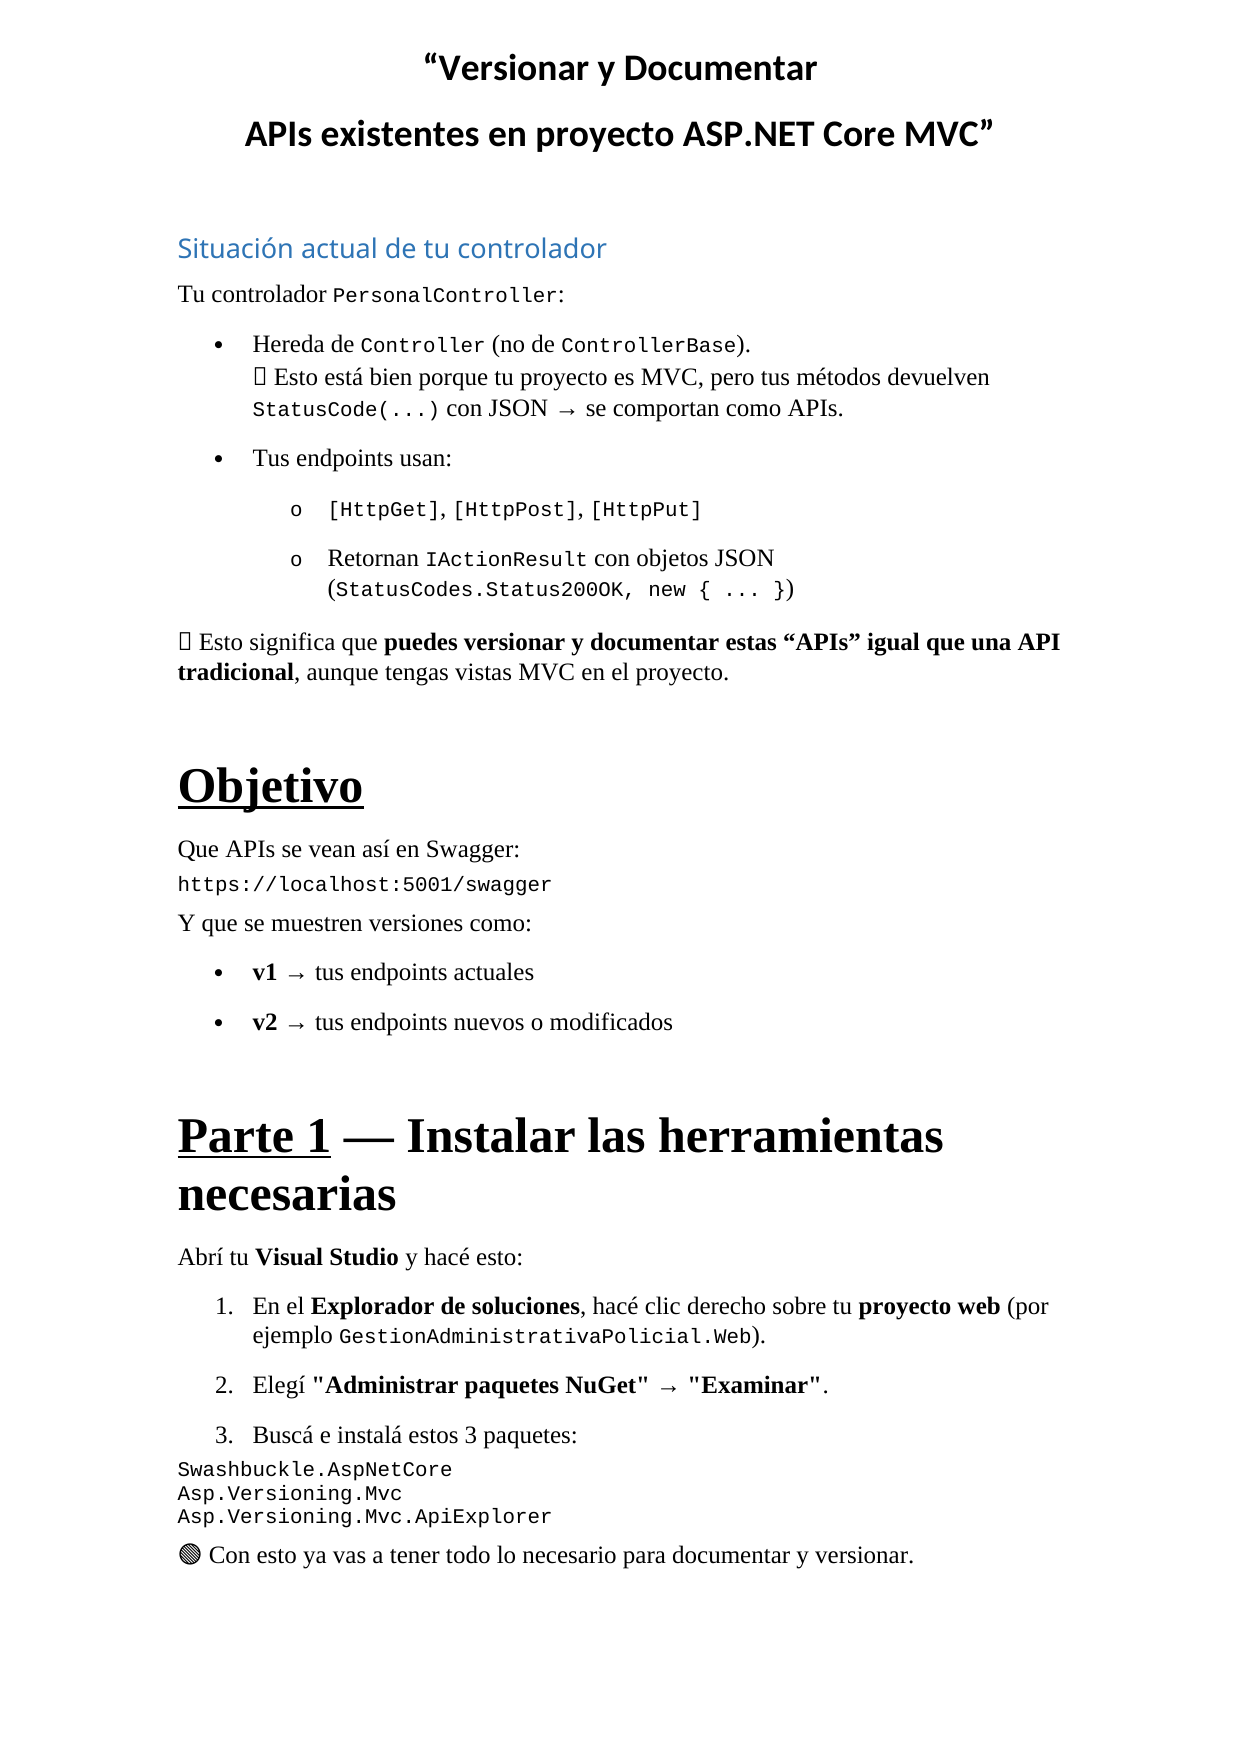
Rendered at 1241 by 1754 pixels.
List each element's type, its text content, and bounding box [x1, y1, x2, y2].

list Hereda de Controller (no de ControllerBase). 🔹 Esto está bien porque tu proyecto es MVC, pero tus métodos devuelven StatusCode(...) con JSON → se comportan como APIs. [215, 329, 1063, 422]
text APIs existentes en proyecto ASP.NET Core MVC” [177, 110, 1063, 156]
text https://localhost:5001/swagger [177, 874, 1063, 897]
text Que APIs se vean así en Swagger: [177, 834, 1063, 863]
text Tu controlador PersonalController: [177, 279, 1063, 308]
text Swashbuckle.AspNetCore [177, 1459, 1063, 1483]
text Asp.Versioning.Mvc.ApiExplorer [177, 1506, 1063, 1530]
text Asp.Versioning.Mvc [177, 1483, 1063, 1506]
list v2 → tus endpoints nuevos o modificados [215, 1007, 1063, 1036]
list Buscá e instalá estos 3 paquetes: [215, 1420, 1063, 1449]
list Retornan IActionResult con objetos JSON (StatusCodes.Status200OK, new { ... }) [290, 543, 1063, 602]
list [HttpGet], [HttpPost], [HttpPut] [290, 493, 1063, 522]
text “Versionar y Documentar [177, 44, 1063, 90]
text Objetivo [177, 756, 1063, 814]
text Y que se muestren versiones como: [177, 908, 1063, 937]
list v1 → tus endpoints actuales [215, 957, 1063, 986]
list En el Explorador de soluciones, hacé clic derecho sobre tu proyecto web (por ejemplo GestionAdministrativaPolicial.Web). [215, 1291, 1063, 1349]
subtitle Parte 1 — Instalar las herramientas necesarias [177, 1106, 1063, 1221]
list Tus endpoints usan: [215, 443, 1063, 472]
text ✅ Esto significa que puedes versionar y documentar estas “APIs” igual que una API tradicional, aunque tengas vistas MVC en el proyecto. [177, 623, 1063, 686]
list Elegí "Administrar paquetes NuGet" → "Examinar". [215, 1370, 1063, 1399]
text Abrí tu Visual Studio y hacé esto: [177, 1242, 1063, 1270]
text 🟢 Con esto ya vas a tener todo lo necesario para documentar y versionar. [177, 1541, 1063, 1569]
subtitle Situación actual de tu controlador [177, 229, 1063, 266]
